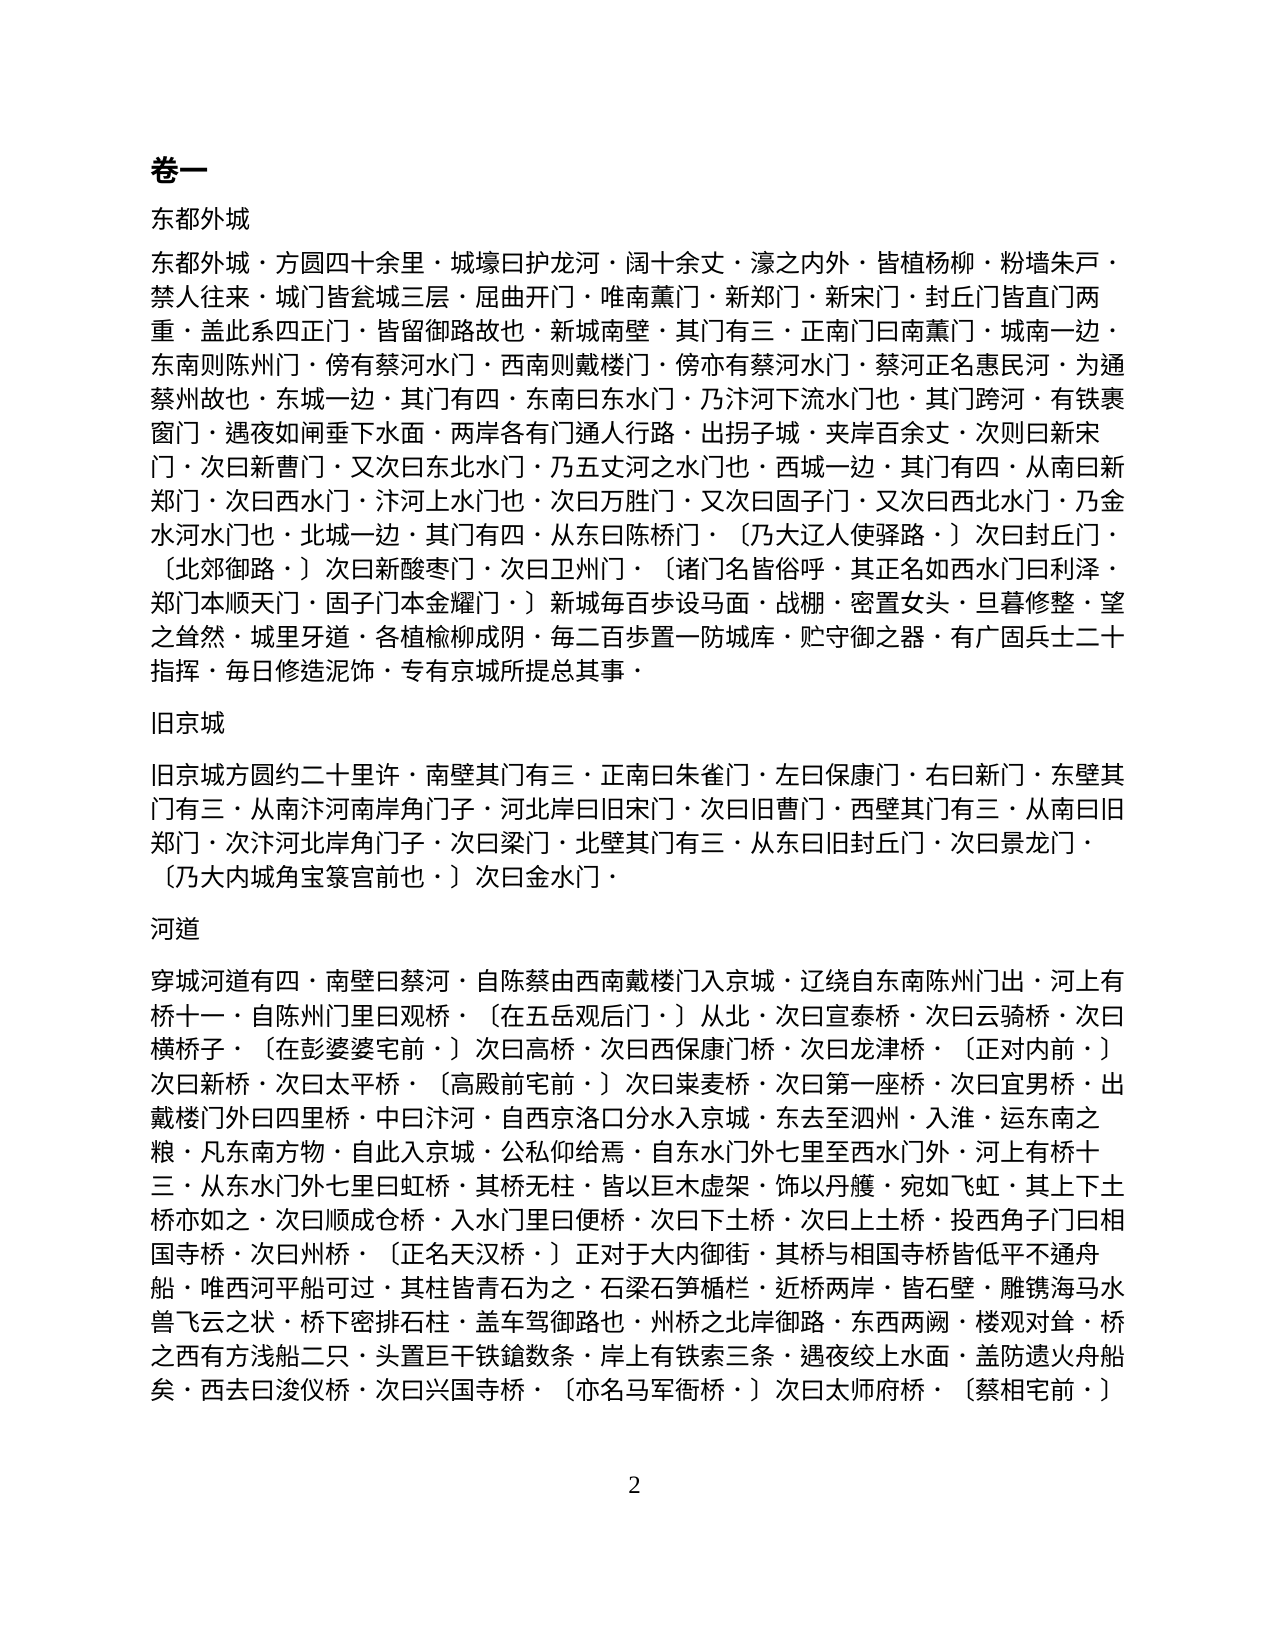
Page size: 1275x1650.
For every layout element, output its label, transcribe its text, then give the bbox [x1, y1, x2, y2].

text 河道 [150, 912, 1125, 946]
subtitle 卷一 [150, 150, 1125, 190]
text 旧京城 [150, 706, 1125, 740]
text 东都外城．方圆四十余里．城壕曰护龙河．阔十余丈．濠之内外．皆植杨柳．粉墙朱戸．禁人往来．城门皆瓮城三层．屈曲开门．唯南薫门．新郑门．新宋门．封丘门皆直门两重．盖此系四正门．皆留御路故也．新城南壁．其门有三．正南门曰南薫门．城南一边．东南则陈州门．傍有蔡河水门．西南则戴楼门．傍亦有蔡河水门．蔡河正名惠民河．为通蔡州故也．东城一边．其门有四．东南曰东水门．乃汴河下流水门也．其门跨河．有铁裹窗门．遇夜如闸垂下水面．两岸各有门通人行路．出拐子城．夹岸百余丈．次则曰新宋门．次曰新曹门．又次曰东北水门．乃五丈河之水门也．西城一边．其门有四．从南曰新郑门．次曰西水门．汴河上水门也．次曰万胜门．又次曰固子门．又次曰西北水门．乃金水河水门也．北城一边．其门有四．从东曰陈桥门．〔乃大辽人使驿路．〕次曰封丘门．〔北郊御路．〕次曰新酸枣门．次曰卫州门．〔诸门名皆俗呼．其正名如西水门曰利泽．郑门本顺天门．固子门本金耀门．〕新城毎百歩设马面．战棚．密置女头．旦暮修整．望之耸然．城里牙道．各植楡柳成阴．毎二百歩置一防城库．贮守御之器．有广固兵士二十指挥．毎日修造泥饰．专有京城所提总其事． [150, 245, 1125, 688]
text 穿城河道有四．南壁曰蔡河．自陈蔡由西南戴楼门入京城．辽绕自东南陈州门出．河上有桥十一．自陈州门里曰观桥．〔在五岳观后门．〕从北．次曰宣泰桥．次曰云骑桥．次曰横桥子．〔在彭婆婆宅前．〕次曰高桥．次曰西保康门桥．次曰龙津桥．〔正对内前．〕次曰新桥．次曰太平桥．〔高殿前宅前．〕次曰粜麦桥．次曰第一座桥．次曰宜男桥．出戴楼门外曰四里桥．中曰汴河．自西京洛口分水入京城．东去至泗州．入淮．运东南之粮．凡东南方物．自此入京城．公私仰给焉．自东水门外七里至西水门外．河上有桥十三．从东水门外七里曰虹桥．其桥无柱．皆以巨木虚架．饰以丹艧．宛如飞虹．其上下土桥亦如之．次曰顺成仓桥．入水门里曰便桥．次曰下土桥．次曰上土桥．投西角子门曰相国寺桥．次曰州桥．〔正名天汉桥．〕正对于大内御街．其桥与相国寺桥皆低平不通舟船．唯西河平船可过．其柱皆青石为之．石梁石笋楯栏．近桥两岸．皆石壁．雕镌海马水兽飞云之状．桥下密排石柱．盖车驾御路也．州桥之北岸御路．东西两阙．楼观对耸．桥之西有方浅船二只．头置巨干铁鎗数条．岸上有铁索三条．遇夜绞上水面．盖防遗火舟船矣．西去曰浚仪桥．次曰兴国寺桥．〔亦名马军衙桥．〕次曰太师府桥．〔蔡相宅前．〕 [150, 964, 1125, 1407]
text 东都外城 [150, 202, 1125, 236]
text 旧京城方圆约二十里许．南壁其门有三．正南曰朱雀门．左曰保康门．右曰新门．东壁其门有三．从南汴河南岸角门子．河北岸曰旧宋门．次曰旧曹门．西壁其门有三．从南曰旧郑门．次汴河北岸角门子．次曰梁门．北壁其门有三．从东曰旧封丘门．次曰景龙门．〔乃大内城角宝箓宫前也．〕次曰金水门． [150, 758, 1125, 894]
